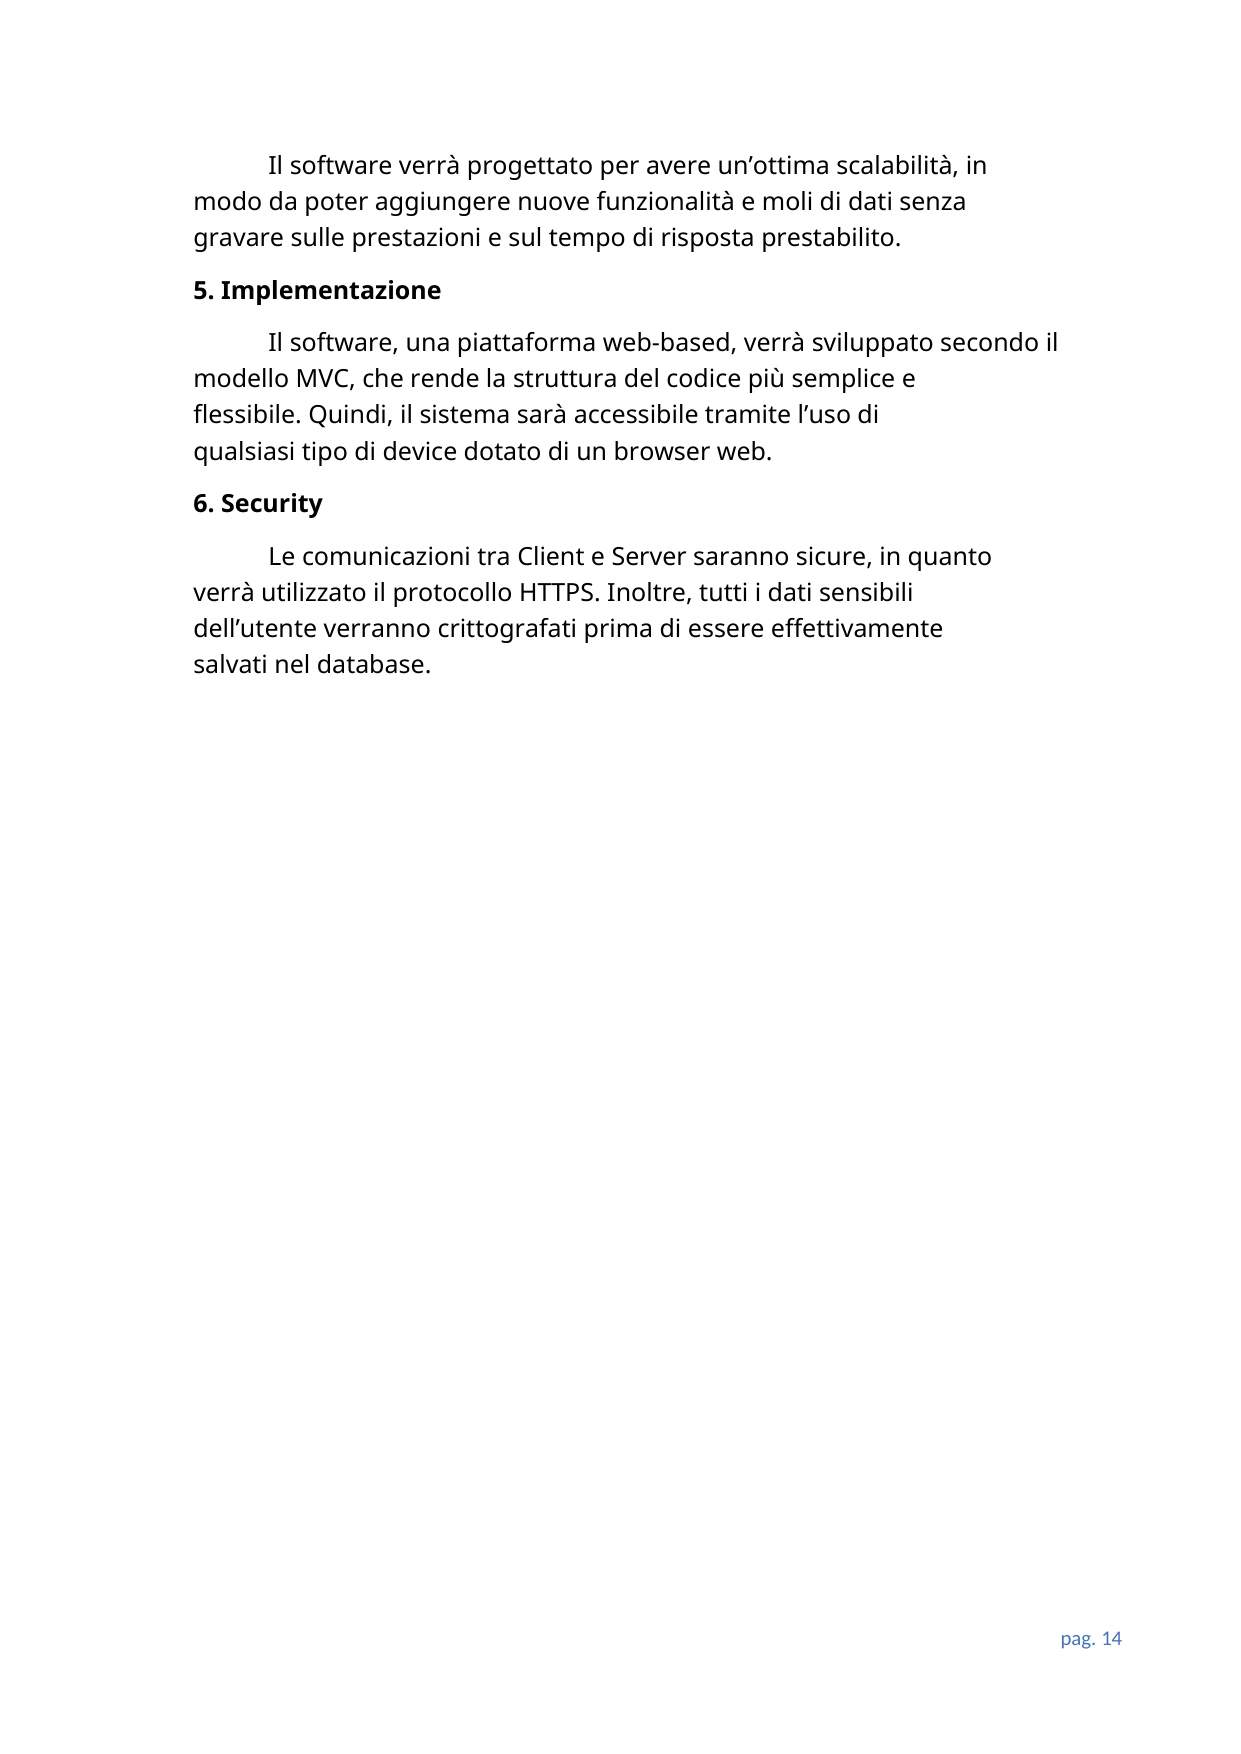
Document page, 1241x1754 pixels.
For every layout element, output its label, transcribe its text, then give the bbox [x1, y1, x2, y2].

text 6. Security [118, 486, 1122, 520]
text 5. Implementazione [118, 272, 1122, 306]
text Il software verrà progettato per avere un’ottima scalabilità, in modo da poter aggiungere nuove funzionalità e moli di dati senza gravare sulle prestazioni e sul tempo di risposta prestabilito. [118, 148, 1122, 254]
text Il software, una piattaforma web-based, verrà sviluppato secondo il modello MVC, che rende la struttura del codice più semplice e flessibile. Quindi, il sistema sarà accessibile tramite l’uso di qualsiasi tipo di device dotato di un browser web. [118, 325, 1122, 467]
text Le comunicazioni tra Client e Server saranno sicure, in quanto verrà utilizzato il protocollo HTTPS. Inoltre, tutti i dati sensibili dell’utente verranno crittografati prima di essere effettivamente salvati nel database. [118, 539, 1122, 681]
